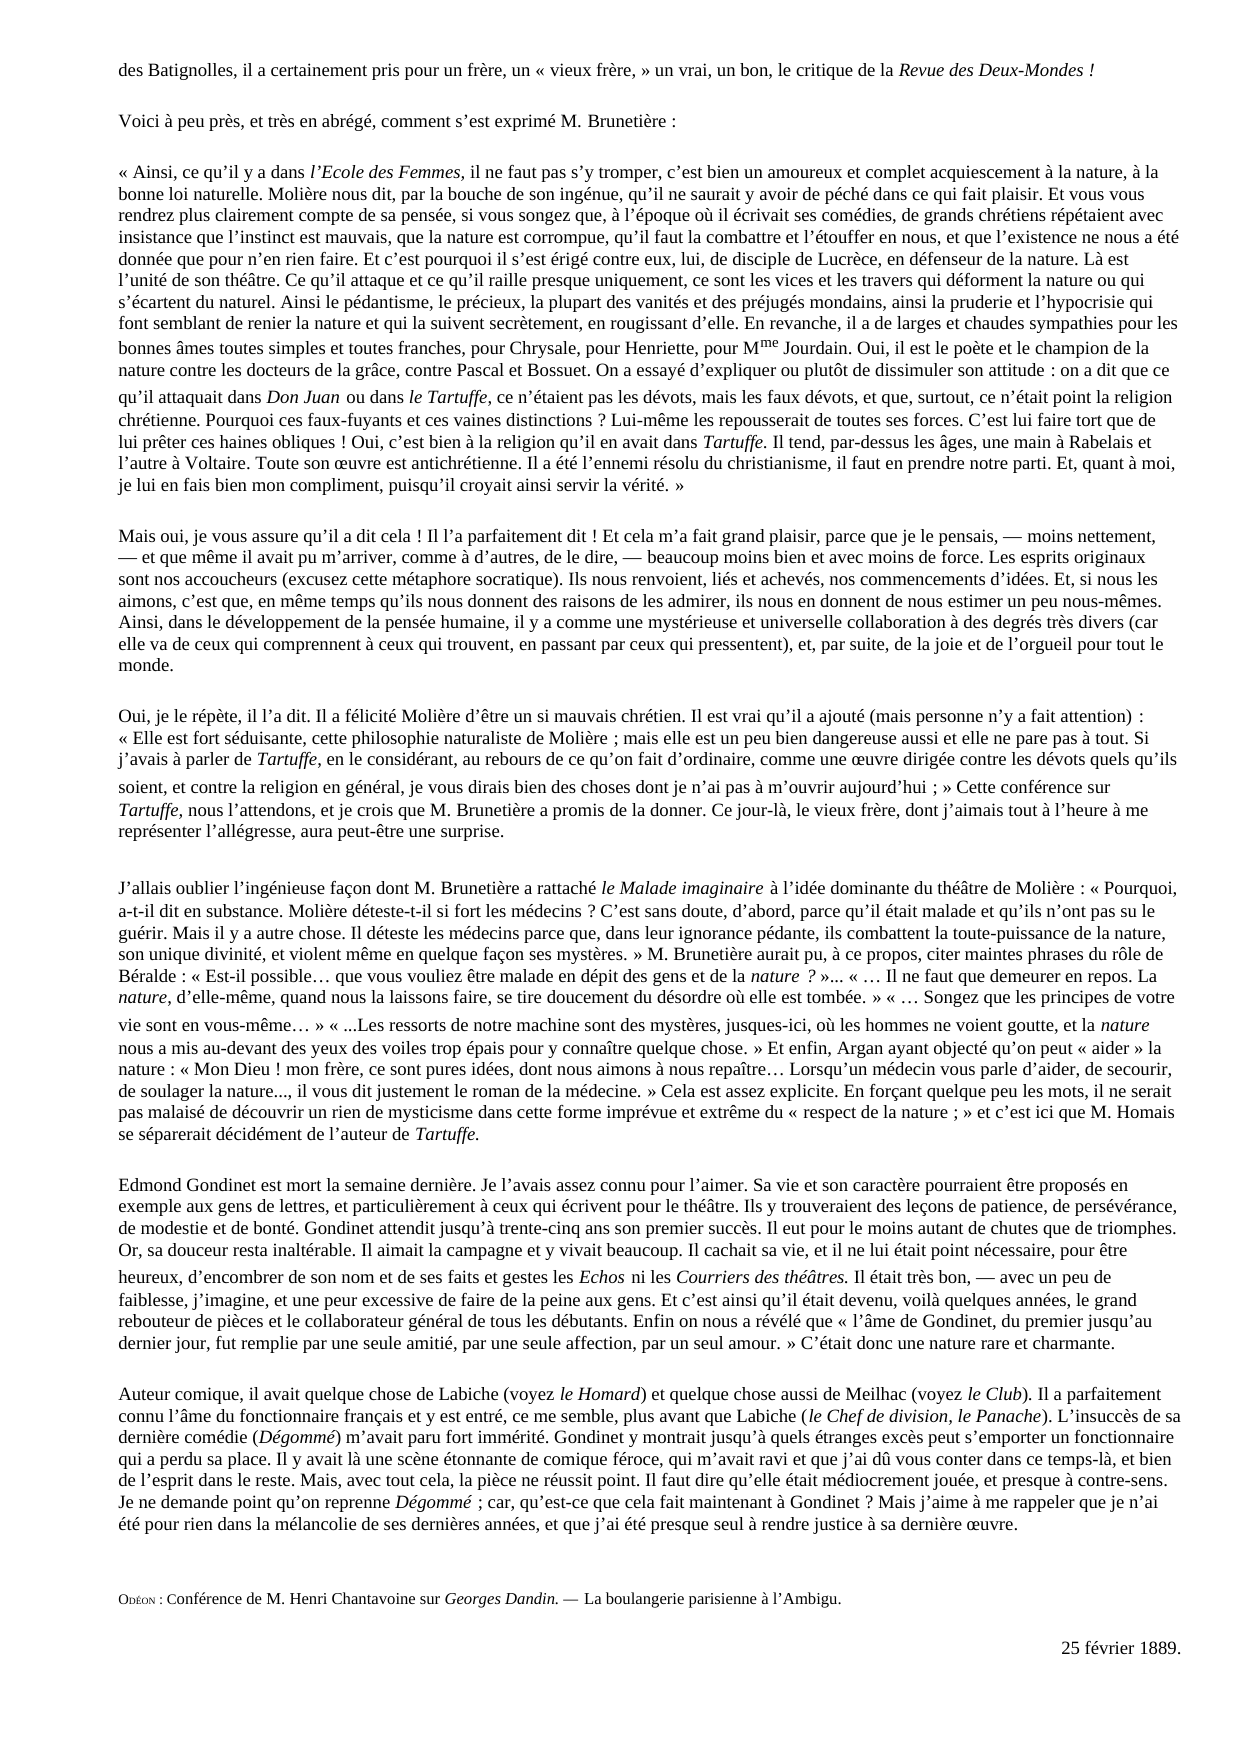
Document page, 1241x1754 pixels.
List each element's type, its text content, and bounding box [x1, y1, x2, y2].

text Auteur comique, il avait quelque chose de Labiche (voyez le Homard) et quelque chose aussi de Meilhac (voyez le Club). Il a parfaitement connu l’âme du fonctionnaire français et y est entré, ce me semble, plus avant que Labiche (le Chef de division, le Panache). L’insuccès de sa dernière comédie (Dégommé) m’avait paru fort immérité. Gondinet y montrait jusqu’à quels étranges excès peut s’emporter un fonctionnaire qui a perdu sa place. Il y avait là une scène étonnante de comique féroce, qui m’avait ravi et que j’ai dû vous conter dans ce temps-là, et bien de l’esprit dans le reste. Mais, avec tout cela, la pièce ne réussit point. Il faut dire qu’elle était médiocrement jouée, et presque à contre-sens. Je ne demande point qu’on reprenne Dégommé ; car, qu’est-ce que cela fait maintenant à Gondinet ? Mais j’aime à me rappeler que je n’ai été pour rien dans la mélancolie de ses dernières années, et que j’ai été presque seul à rendre justice à sa dernière œuvre. [118, 1383, 1181, 1534]
text « Ainsi, ce qu’il y a dans l’Ecole des Femmes, il ne faut pas s’y tromper, c’est bien un amoureux et complet acquiescement à la nature, à la bonne loi naturelle. Molière nous dit, par la bouche de son ingénue, qu’il ne saurait y avoir de péché dans ce qui fait plaisir. Et vous vous rendrez plus clairement compte de sa pensée, si vous songez que, à l’époque où il écrivait ses comédies, de grands chrétiens répétaient avec insistance que l’instinct est mauvais, que la nature est corrompue, qu’il faut la combattre et l’étouffer en nous, et que l’existence ne nous a été donnée que pour n’en rien faire. Et c’est pourquoi il s’est érigé contre eux, lui, de disciple de Lucrèce, en défenseur de la nature. Là est l’unité de son théâtre. Ce qu’il attaque et ce qu’il raille presque uniquement, ce sont les vices et les travers qui déforment la nature ou qui s’écartent du naturel. Ainsi le pédantisme, le précieux, la plupart des vanités et des préjugés mondains, ainsi la pruderie et l’hypocrisie qui font semblant de renier la nature et qui la suivent secrètement, en rougissant d’elle. En revanche, il a de larges et chaudes sympathies pour les bonnes âmes toutes simples et toutes franches, pour Chrysale, pour Henriette, pour Mme Jourdain. Oui, il est le poète et le champion de la nature contre les docteurs de la grâce, contre Pascal et Bossuet. On a essayé d’expliquer ou plutôt de dissimuler son attitude : on a dit que ce qu’il attaquait dans Don Juan ou dans le Tartuffe, ce n’étaient pas les dévots, mais les faux dévots, et que, surtout, ce n’était point la religion chrétienne. Pourquoi ces faux-fuyants et ces vaines distinctions ? Lui-même les repousserait de toutes ses forces. C’est lui faire tort que de lui prêter ces haines obliques ! Oui, c’est bien à la religion qu’il en avait dans Tartuffe. Il tend, par-dessus les âges, une main à Rabelais et l’autre à Voltaire. Toute son œuvre est antichrétienne. Il a été l’ennemi résolu du christianisme, il faut en prendre notre parti. Et, quant à moi, je lui en fais bien mon compliment, puisqu’il croyait ainsi servir la vérité. » [118, 161, 1181, 495]
text des Batignolles, il a certainement pris pour un frère, un « vieux frère, » un vrai, un bon, le critique de la Revue des Deux-Mondes ! [118, 59, 1181, 81]
text Mais oui, je vous assure qu’il a dit cela ! Il l’a parfaitement dit ! Et cela m’a fait grand plaisir, parce que je le pensais, — moins nettement, — et que même il avait pu m’arriver, comme à d’autres, de le dire, — beaucoup moins bien et avec moins de force. Les esprits originaux sont nos accoucheurs (excusez cette métaphore socratique). Ils nous renvoient, liés et achevés, nos commencements d’idées. Et, si nous les aimons, c’est que, en même temps qu’ils nous donnent des raisons de les admirer, ils nous en donnent de nous estimer un peu nous-mêmes. Ainsi, dans le développement de la pensée humaine, il y a comme une mystérieuse et universelle collaboration à des degrés très divers (car elle va de ceux qui comprennent à ceux qui trouvent, en passant par ceux qui pressentent), et, par suite, de la joie et de l’orgueil pour tout le monde. [118, 525, 1181, 676]
text Oui, je le répète, il l’a dit. Il a félicité Molière d’être un si mauvais chrétien. Il est vrai qu’il a ajouté (mais personne n’y a fait attention) : « Elle est fort séduisante, cette philosophie naturaliste de Molière ; mais elle est un peu bien dangereuse aussi et elle ne pare pas à tout. Si j’avais à parler de Tartuffe, en le considérant, au rebours de ce qu’on fait d’ordinaire, comme une œuvre dirigée contre les dévots quels qu’ils soient, et contre la religion en général, je vous dirais bien des choses dont je n’ai pas à m’ouvrir aujourd’hui ; » Cette conférence sur Tartuffe, nous l’attendons, et je crois que M. Brunetière a promis de la donner. Ce jour-là, le vieux frère, dont j’aimais tout à l’heure à me représenter l’allégresse, aura peut-être une surprise. [118, 705, 1181, 842]
text 25 février 1889. [118, 1637, 1181, 1659]
text J’allais oublier l’ingénieuse façon dont M. Brunetière a rattaché le Malade imaginaire à l’idée dominante du théâtre de Molière : « Pourquoi, a-t-il dit en substance. Molière déteste-t-il si fort les médecins ? C’est sans doute, d’abord, parce qu’il était malade et qu’ils n’ont pas su le guérir. Mais il y a autre chose. Il déteste les médecins parce que, dans leur ignorance pédante, ils combattent la toute-puissance de la nature, son unique divinité, et violent même en quelque façon ses mystères. » M. Brunetière aurait pu, à ce propos, citer maintes phrases du rôle de Béralde : « Est-il possible… que vous vouliez être malade en dépit des gens et de la nature ? »... « … Il ne faut que demeurer en repos. La nature, d’elle-même, quand nous la laissons faire, se tire doucement du désordre où elle est tombée. » « … Songez que les principes de votre vie sont en vous-même… » « ...Les ressorts de notre machine sont des mystères, jusques-ici, où les hommes ne voient goutte, et la nature nous a mis au-devant des yeux des voiles trop épais pour y connaître quelque chose. » Et enfin, Argan ayant objecté qu’on peut « aider » la nature : « Mon Dieu ! mon frère, ce sont pures idées, dont nous aimons à nous repaître… Lorsqu’un médecin vous parle d’aider, de secourir, de soulager la nature..., il vous dit justement le roman de la médecine. » Cela est assez explicite. En forçant quelque peu les mots, il ne serait pas malaisé de découvrir un rien de mysticisme dans cette forme imprévue et extrême du « respect de la nature ; » et c’est ici que M. Homais se séparerait décidément de l’auteur de Tartuffe. [118, 871, 1181, 1144]
subtitle Odéon : Conférence de M. Henri Chantavoine sur Georges Dandin. — La boulangerie parisienne à l’Ambigu. [118, 1588, 1181, 1608]
text Voici à peu près, et très en abrégé, comment s’est exprimé M. Brunetière : [118, 110, 1181, 132]
text Edmond Gondinet est mort la semaine dernière. Je l’avais assez connu pour l’aimer. Sa vie et son caractère pourraient être proposés en exemple aux gens de lettres, et particulièrement à ceux qui écrivent pour le théâtre. Ils y trouveraient des leçons de patience, de persévérance, de modestie et de bonté. Gondinet attendit jusqu’à trente-cinq ans son premier succès. Il eut pour le moins autant de chutes que de triomphes. Or, sa douceur resta inaltérable. Il aimait la campagne et y vivait beaucoup. Il cachait sa vie, et il ne lui était point nécessaire, pour être heureux, d’encombrer de son nom et de ses faits et gestes les Echos ni les Courriers des théâtres. Il était très bon, — avec un peu de faiblesse, j’imagine, et une peur excessive de faire de la peine aux gens. Et c’est ainsi qu’il était devenu, voilà quelques années, le grand rebouteur de pièces et le collaborateur général de tous les débutants. Enfin on nous a révélé que « l’âme de Gondinet, du premier jusqu’au dernier jour, fut remplie par une seule amitié, par une seule affection, par un seul amour. » C’était donc une nature rare et charmante. [118, 1174, 1181, 1353]
